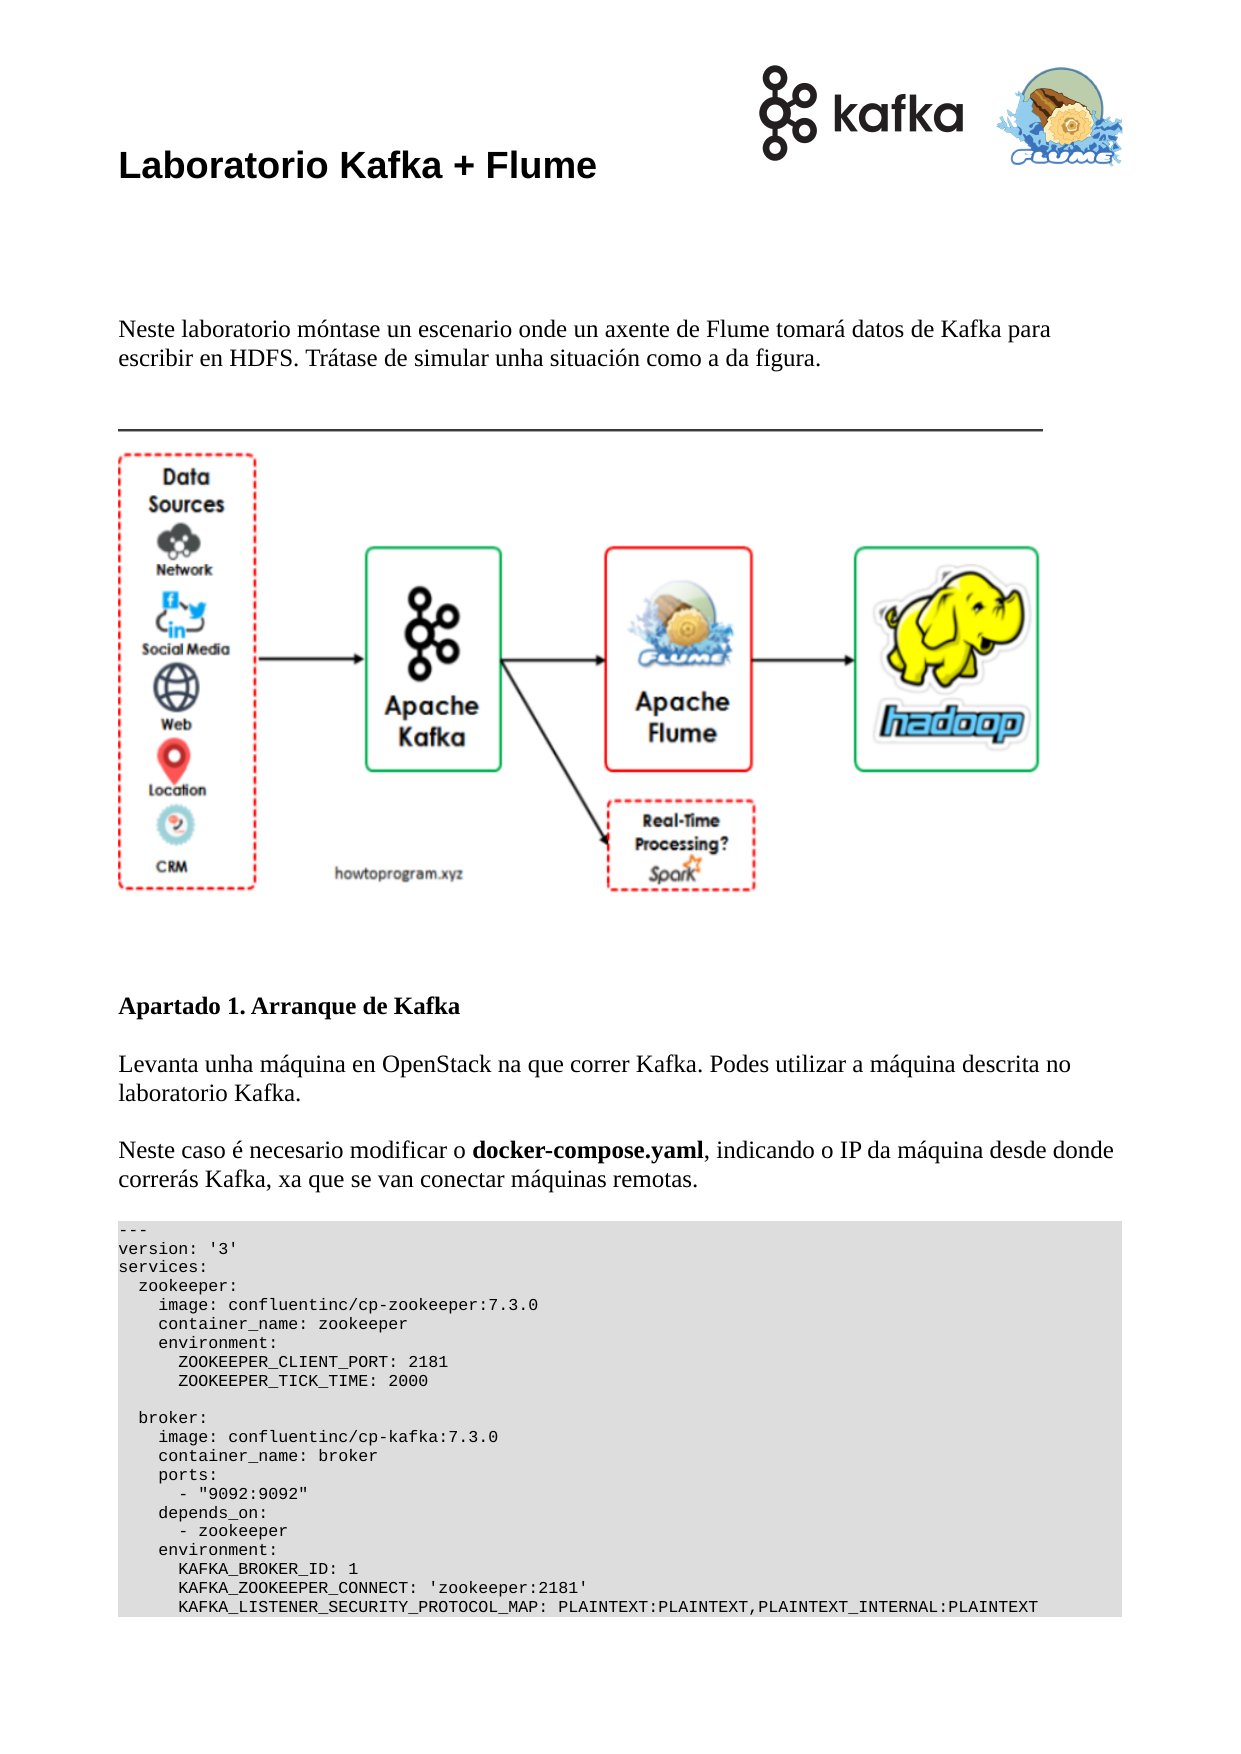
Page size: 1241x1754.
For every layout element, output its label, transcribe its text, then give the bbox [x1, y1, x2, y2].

text KAFKA_BROKER_ID: 1 [118, 1561, 1122, 1579]
text image: confluentinc/cp-zookeeper:7.3.0 [118, 1297, 1122, 1316]
subtitle Laboratorio Kafka + Flume [118, 143, 1122, 187]
text environment: [118, 1334, 1122, 1353]
picture [986, 62, 1143, 169]
text Neste laboratorio móntase un escenario onde un axente de Flume tomará datos de Kafka para escribir en HDFS. Trátase de simular unha situación como a da figura. [118, 314, 1122, 372]
text Neste caso é necesario modificar o docker-compose.yaml, indicando o IP da máquina desde donde correrás Kafka, xa que se van conectar máquinas remotas. [118, 1135, 1122, 1193]
text ZOOKEEPER_TICK_TIME: 2000 [118, 1372, 1122, 1391]
text ports: [118, 1466, 1122, 1485]
text - "9092:9092" [118, 1485, 1122, 1504]
text depends_on: [118, 1504, 1122, 1523]
text services: [118, 1259, 1122, 1278]
text KAFKA_LISTENER_SECURITY_PROTOCOL_MAP: PLAINTEXT:PLAINTEXT,PLAINTEXT_INTERNAL:PLAINTEXT [118, 1598, 1122, 1617]
text KAFKA_ZOOKEEPER_CONNECT: 'zookeeper:2181' [118, 1579, 1122, 1598]
text Levanta unha máquina en OpenStack na que correr Kafka. Podes utilizar a máquina descrita no laboratorio Kafka. [118, 1049, 1122, 1106]
text container_name: zookeeper [118, 1316, 1122, 1334]
picture [118, 429, 1043, 905]
text environment: [118, 1542, 1122, 1561]
text container_name: broker [118, 1448, 1122, 1466]
picture [752, 58, 970, 168]
text image: confluentinc/cp-kafka:7.3.0 [118, 1429, 1122, 1448]
text zookeeper: [118, 1278, 1122, 1297]
text Apartado 1. Arranque de Kafka [118, 991, 1122, 1020]
text ZOOKEEPER_CLIENT_PORT: 2181 [118, 1353, 1122, 1372]
text --- [118, 1221, 1122, 1240]
text broker: [118, 1410, 1122, 1429]
text - zookeeper [118, 1523, 1122, 1542]
text version: '3' [118, 1240, 1122, 1259]
